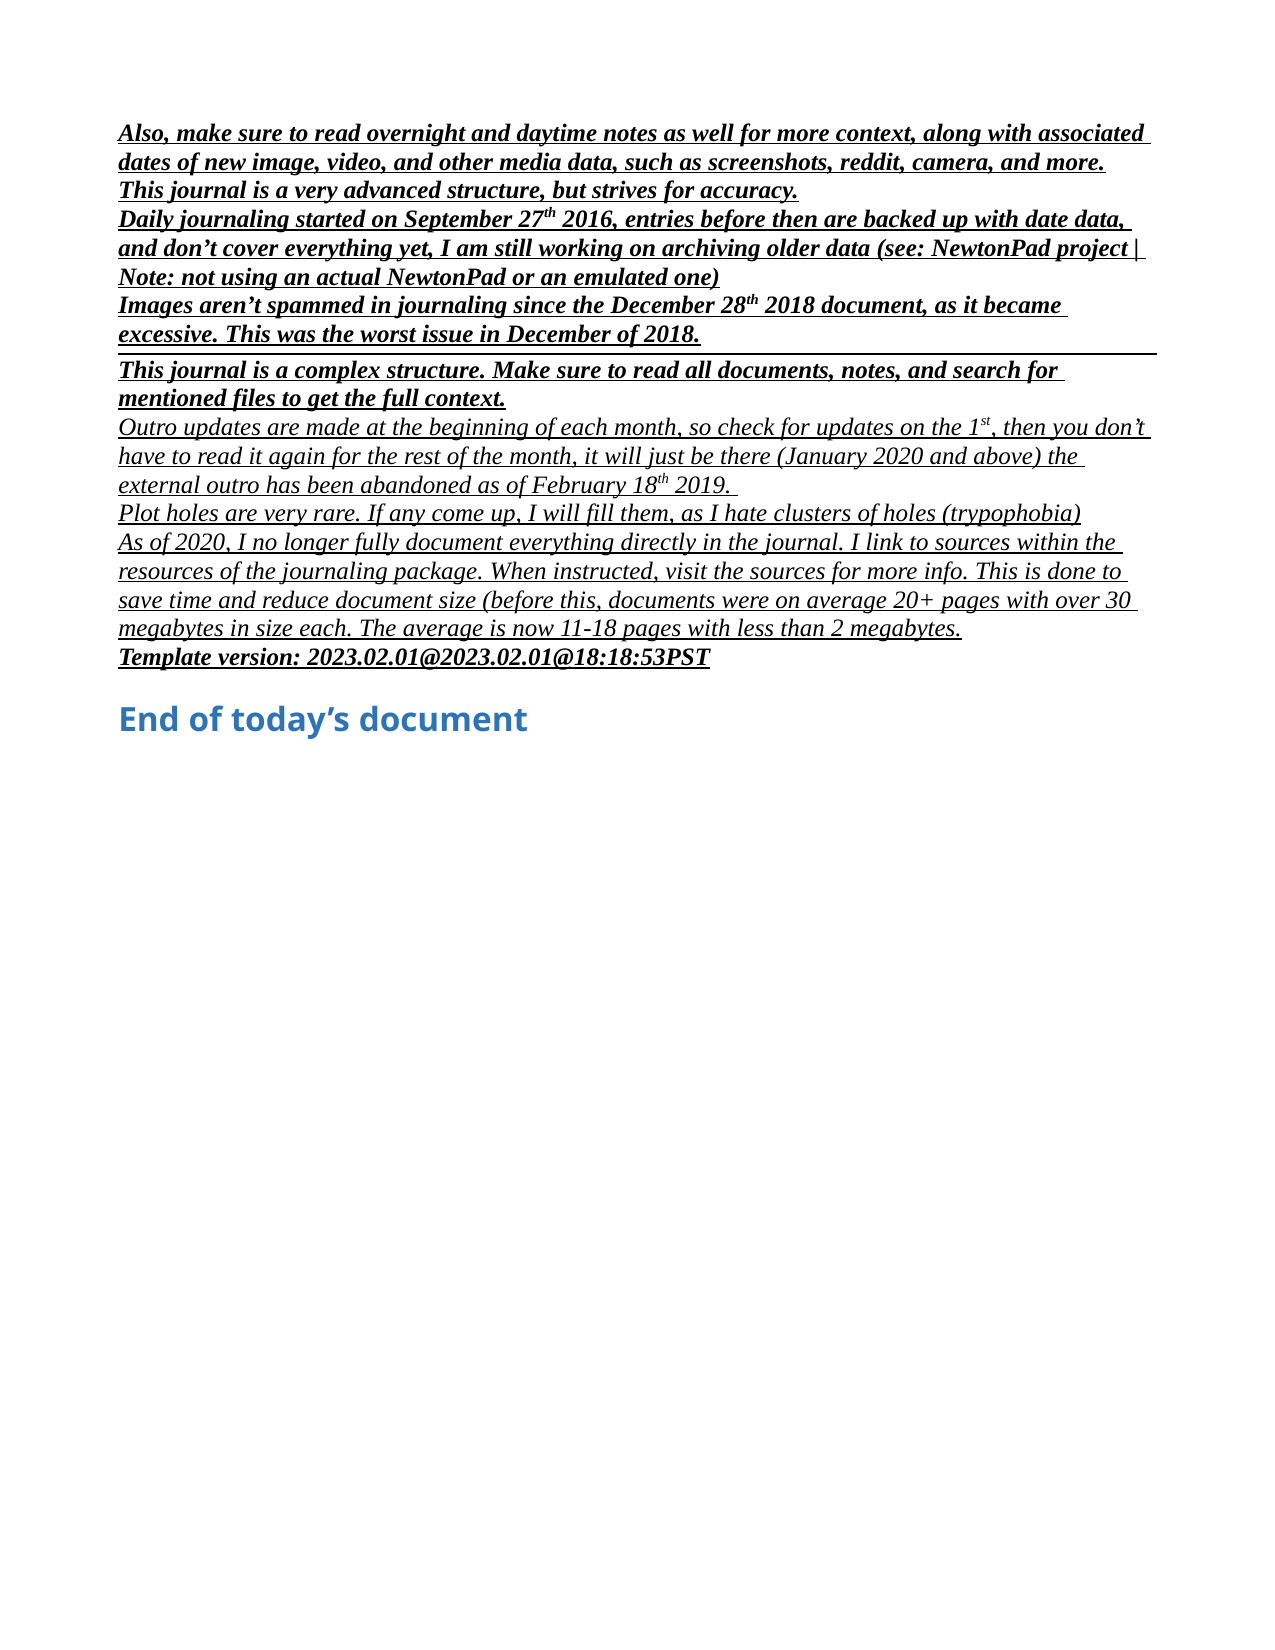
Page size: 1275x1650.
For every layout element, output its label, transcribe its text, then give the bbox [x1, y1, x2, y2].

text Images aren’t spammed in journaling since the December 28th 2018 document, as it became excessive. This was the worst issue in December of 2018. [118, 291, 1157, 353]
text Daily journaling started on September 27th 2016, entries before then are backed up with date data, and don’t cover everything yet, I am still working on archiving older data (see: NewtonPad project | Note: not using an actual NewtonPad or an emulated one) [118, 204, 1157, 291]
text Outro updates are made at the beginning of each month, so check for updates on the 1st, then you don’t have to read it again for the rest of the month, it will just be there (January 2020 and above) the external outro has been abandoned as of February 18th 2019. [118, 412, 1157, 498]
text Plot holes are very rare. If any come up, I will fill them, as I hate clusters of holes (trypophobia) [118, 498, 1157, 527]
text As of 2020, I no longer fully document everything directly in the journal. I link to sources within the resources of the journaling package. When instructed, visit the sources for more info. This is done to save time and reduce document size (before this, documents were on average 20+ pages with over 30 megabytes in size each. The average is now 11-18 pages with less than 2 megabytes. [118, 527, 1157, 642]
subtitle End of today’s document [118, 696, 1157, 741]
text This journal is a complex structure. Make sure to read all documents, notes, and search for mentioned files to get the full context. [118, 355, 1157, 412]
text Also, make sure to read overnight and daytime notes as well for more context, along with associated dates of new image, video, and other media data, such as screenshots, reddit, camera, and more. [118, 118, 1157, 176]
text Template version: 2023.02.01@2023.02.01@18:18:53PST [118, 642, 1157, 671]
text This journal is a very advanced structure, but strives for accuracy. [118, 176, 1157, 204]
